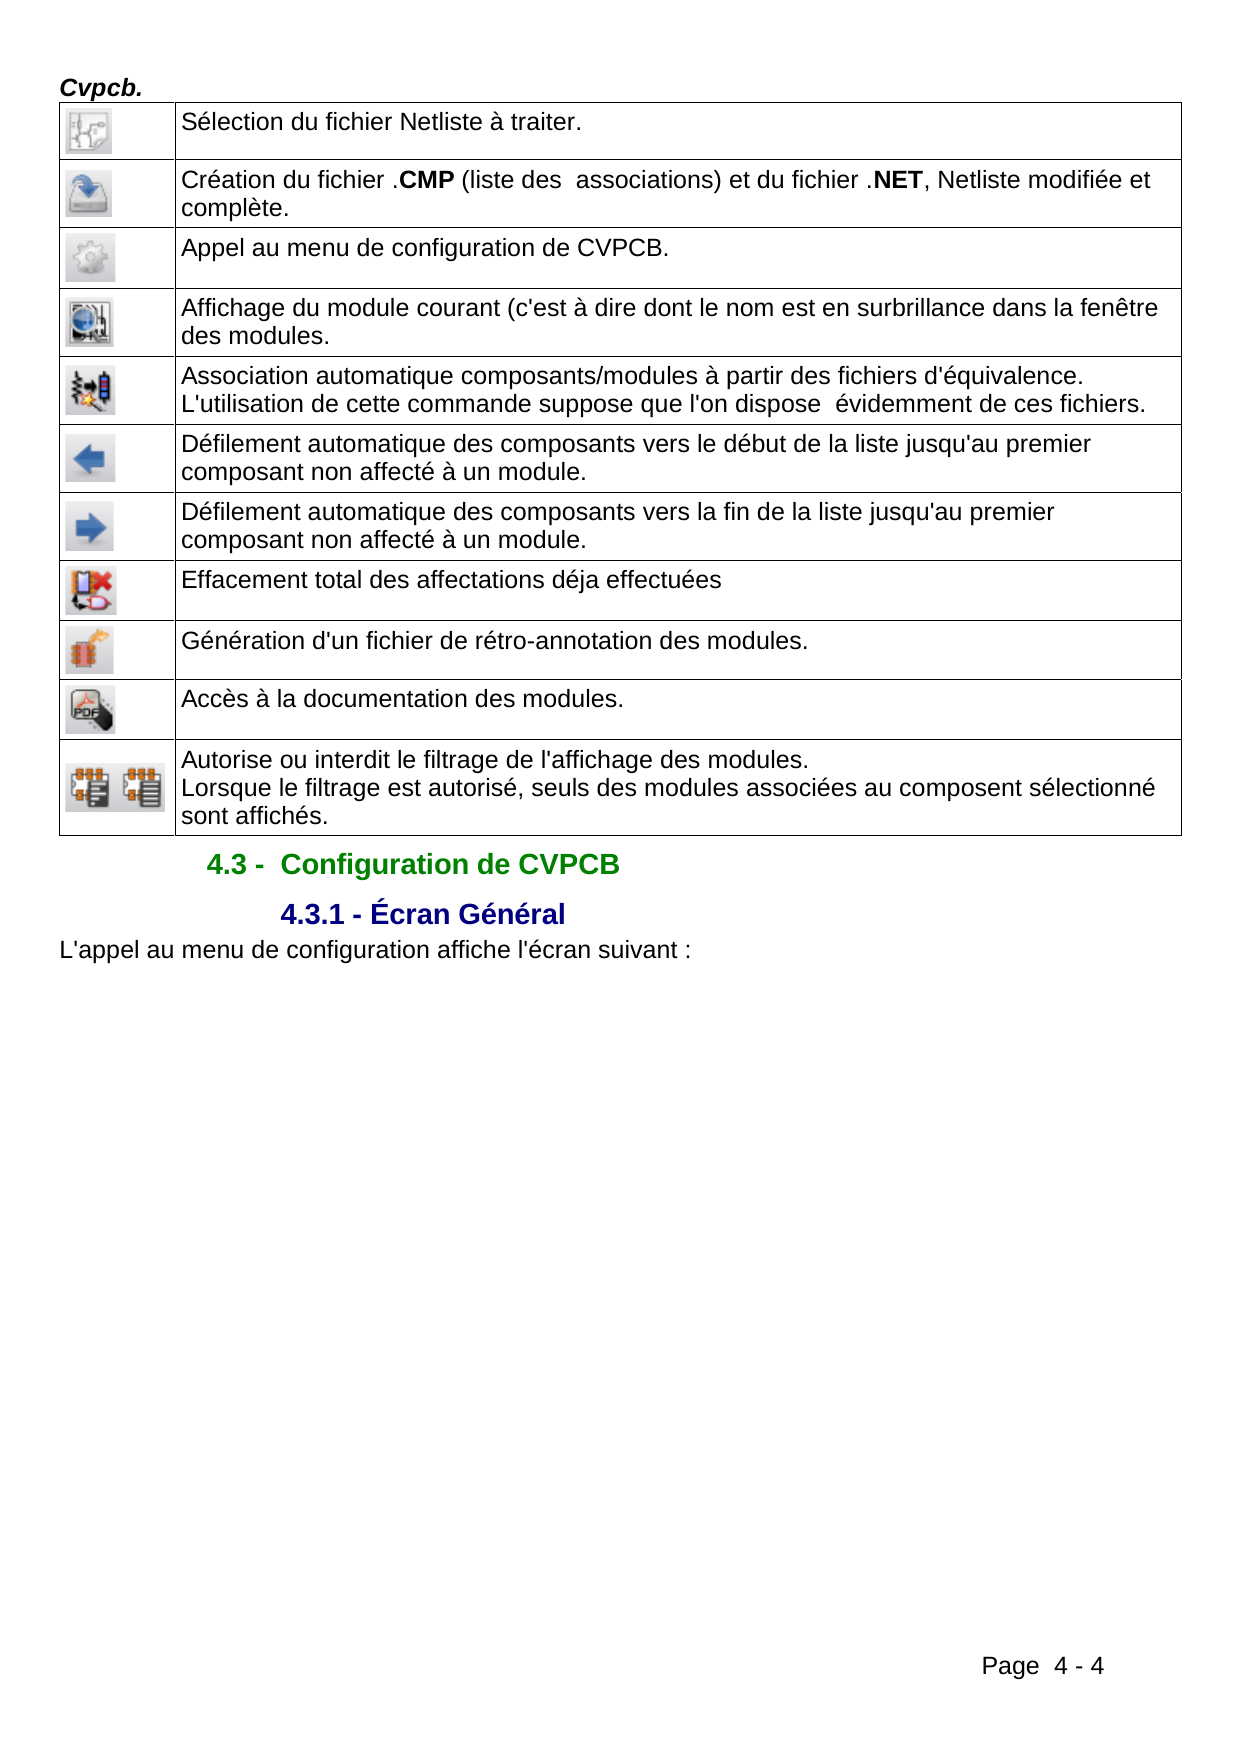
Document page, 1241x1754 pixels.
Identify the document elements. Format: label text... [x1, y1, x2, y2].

table_cell [60, 740, 174, 835]
picture [65, 170, 112, 217]
table_cell Effacement total des affectations déja effectuées [176, 561, 1181, 620]
table_cell [60, 228, 174, 288]
table_cell [60, 561, 174, 620]
table_cell Affichage du module courant (c'est à dire dont le nom est en surbrillance dans la fenêtre des modules. [176, 289, 1181, 356]
table_cell Création du fichier .CMP (liste des associations) et du fichier .NET, Netliste modifiée et complète. [176, 160, 1181, 227]
picture [65, 501, 114, 551]
table_cell Génération d'un fichier de rétro-annotation des modules. [176, 621, 1181, 679]
table_cell Autorise ou interdit le filtrage de l'affichage des modules. Lorsque le filtrage est autorisé, seuls des modules associées au composent sélectionné sont affichés. [176, 740, 1181, 835]
table_cell Association automatique composants/modules à partir des fichiers d'équivalence. L'utilisation de cette commande suppose que l'on dispose évidemment de ces fichiers. [176, 357, 1181, 424]
table_cell [60, 680, 174, 739]
picture [65, 108, 112, 154]
picture [65, 566, 117, 615]
text L'appel au menu de configuration affiche l'écran suivant : [59, 936, 1181, 964]
table_cell [60, 160, 174, 227]
table_header [60, 103, 174, 159]
picture [65, 626, 114, 674]
table_cell [60, 425, 174, 492]
picture [65, 685, 116, 734]
subtitle Écran Général [207, 898, 1181, 930]
table_cell [60, 493, 174, 560]
table_cell Accès à la documentation des modules. [176, 680, 1181, 739]
table_cell Défilement automatique des composants vers le début de la liste jusqu'au premier composant non affecté à un module. [176, 425, 1181, 492]
table_cell Défilement automatique des composants vers la fin de la liste jusqu'au premier composant non affecté à un module. [176, 493, 1181, 560]
table_cell [60, 621, 174, 679]
table_header Sélection du fichier Netliste à traiter. [176, 103, 1181, 159]
picture [65, 434, 116, 482]
picture [65, 365, 116, 415]
table_cell [60, 289, 174, 356]
table_cell [60, 357, 174, 424]
picture [65, 763, 165, 812]
subtitle Configuration de CVPCB [133, 848, 1181, 880]
picture [65, 297, 114, 347]
picture [65, 233, 116, 282]
table_cell Appel au menu de configuration de CVPCB. [176, 228, 1181, 288]
